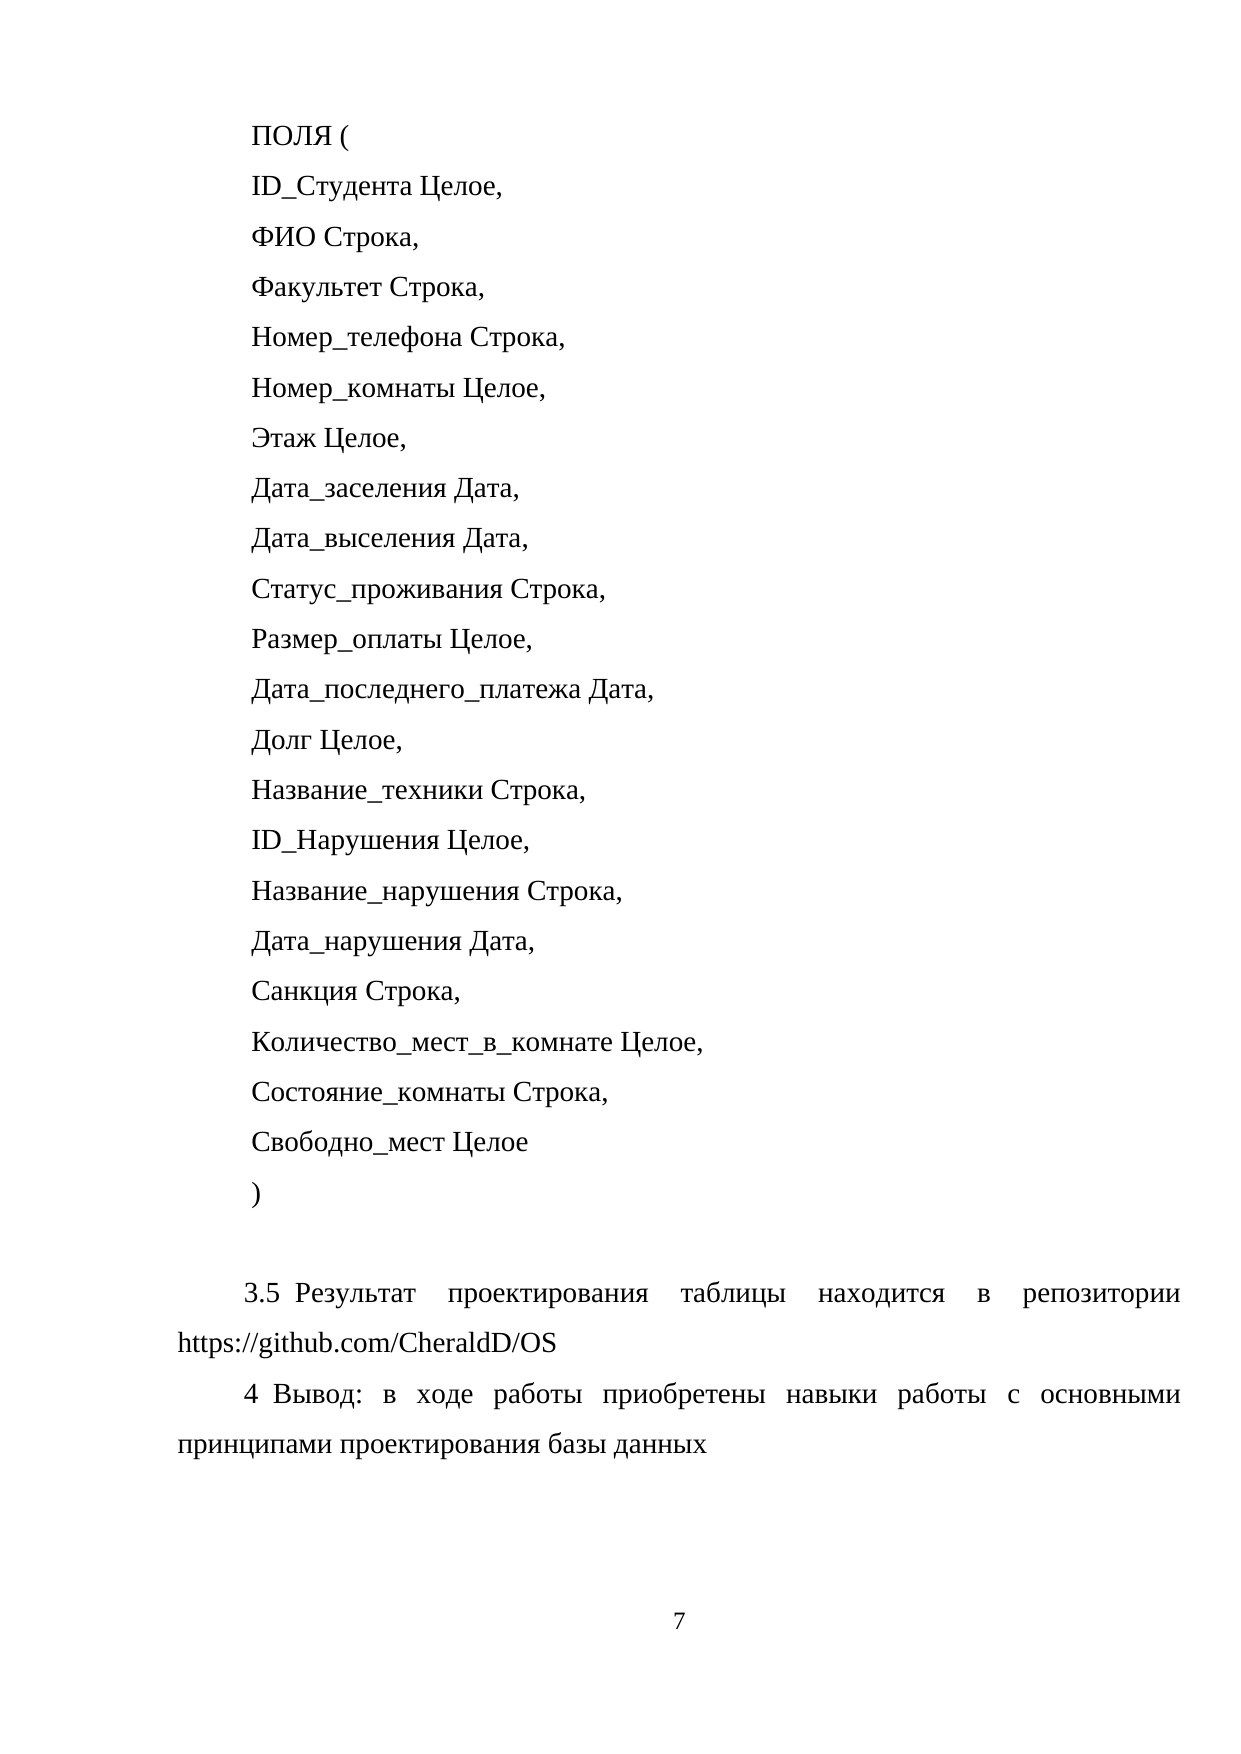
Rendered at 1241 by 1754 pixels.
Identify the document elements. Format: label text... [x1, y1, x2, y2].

text ФИО Строка, [177, 219, 1181, 252]
text Этаж Целое, [177, 420, 1181, 453]
text Количество_мест_в_комнате Целое, [177, 1024, 1181, 1057]
text Название_нарушения Строка, [177, 873, 1181, 906]
text ) [177, 1175, 1181, 1208]
list Вывод: в ходе работы приобретены навыки работы с основными принципами проектирования базы данных [177, 1376, 1181, 1460]
text Дата_заселения Дата, [177, 470, 1181, 504]
text Дата_последнего_платежа Дата, [177, 672, 1181, 705]
text Статус_проживания Строка, [177, 571, 1181, 604]
text Дата_нарушения Дата, [177, 923, 1181, 957]
text Размер_оплаты Целое, [177, 621, 1181, 655]
list Результат проектирования таблицы находится в репозитории https://github.com/CheraldD/OS [177, 1275, 1181, 1359]
text Санкция Строка, [177, 973, 1181, 1007]
text ID_Студента Целое, [177, 168, 1181, 202]
text Состояние_комнаты Строка, [177, 1074, 1181, 1108]
text Название_техники Строка, [177, 772, 1181, 806]
text ID_Нарушения Целое, [177, 822, 1181, 856]
text Дата_выселения Дата, [177, 521, 1181, 554]
text Факультет Строка, [177, 269, 1181, 303]
text Номер_комнаты Целое, [177, 370, 1181, 403]
text Номер_телефона Строка, [177, 319, 1181, 353]
text ПОЛЯ ( [177, 118, 1181, 152]
text Долг Целое, [177, 722, 1181, 755]
text Свободно_мест Целое [177, 1124, 1181, 1158]
